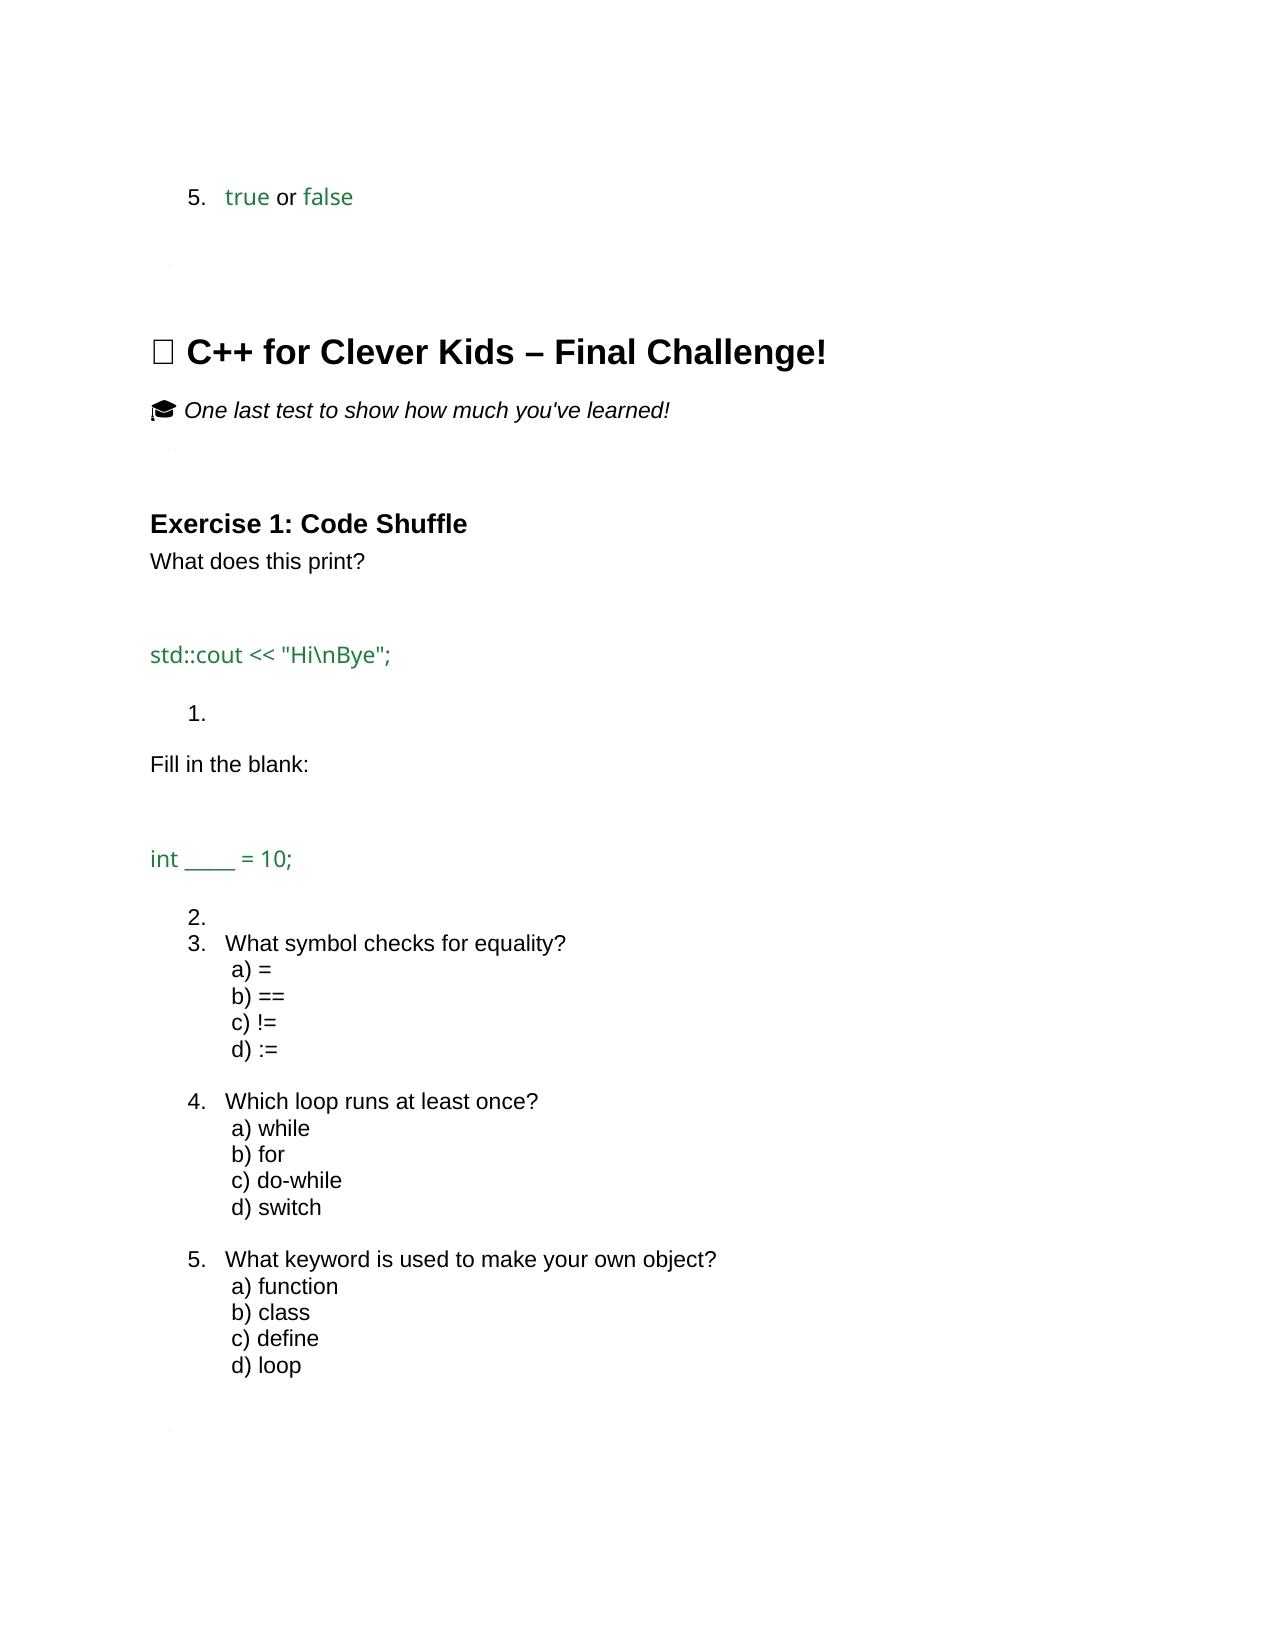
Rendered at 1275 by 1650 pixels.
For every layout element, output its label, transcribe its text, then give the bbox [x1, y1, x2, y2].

list Which loop runs at least once? a) while b) for c) do-while d) switch [187, 1088, 1125, 1246]
list What symbol checks for equality? a) = b) == c) != d) := [187, 930, 1125, 1088]
subtitle Exercise 1: Code Shuffle [150, 508, 1125, 539]
text 🎓 One last test to show how much you've learned! [150, 397, 1125, 424]
list What keyword is used to make your own object? a) function b) class c) define d) loop [187, 1246, 1125, 1404]
list [187, 150, 1125, 181]
subtitle 📘 C++ for Clever Kids – Final Challenge! [150, 332, 1125, 372]
list true or false [187, 181, 1125, 239]
text What does this print? std::cout << "Hi\nBye"; [150, 548, 1125, 670]
text Fill in the blank: int _____ = 10; [150, 751, 1125, 874]
